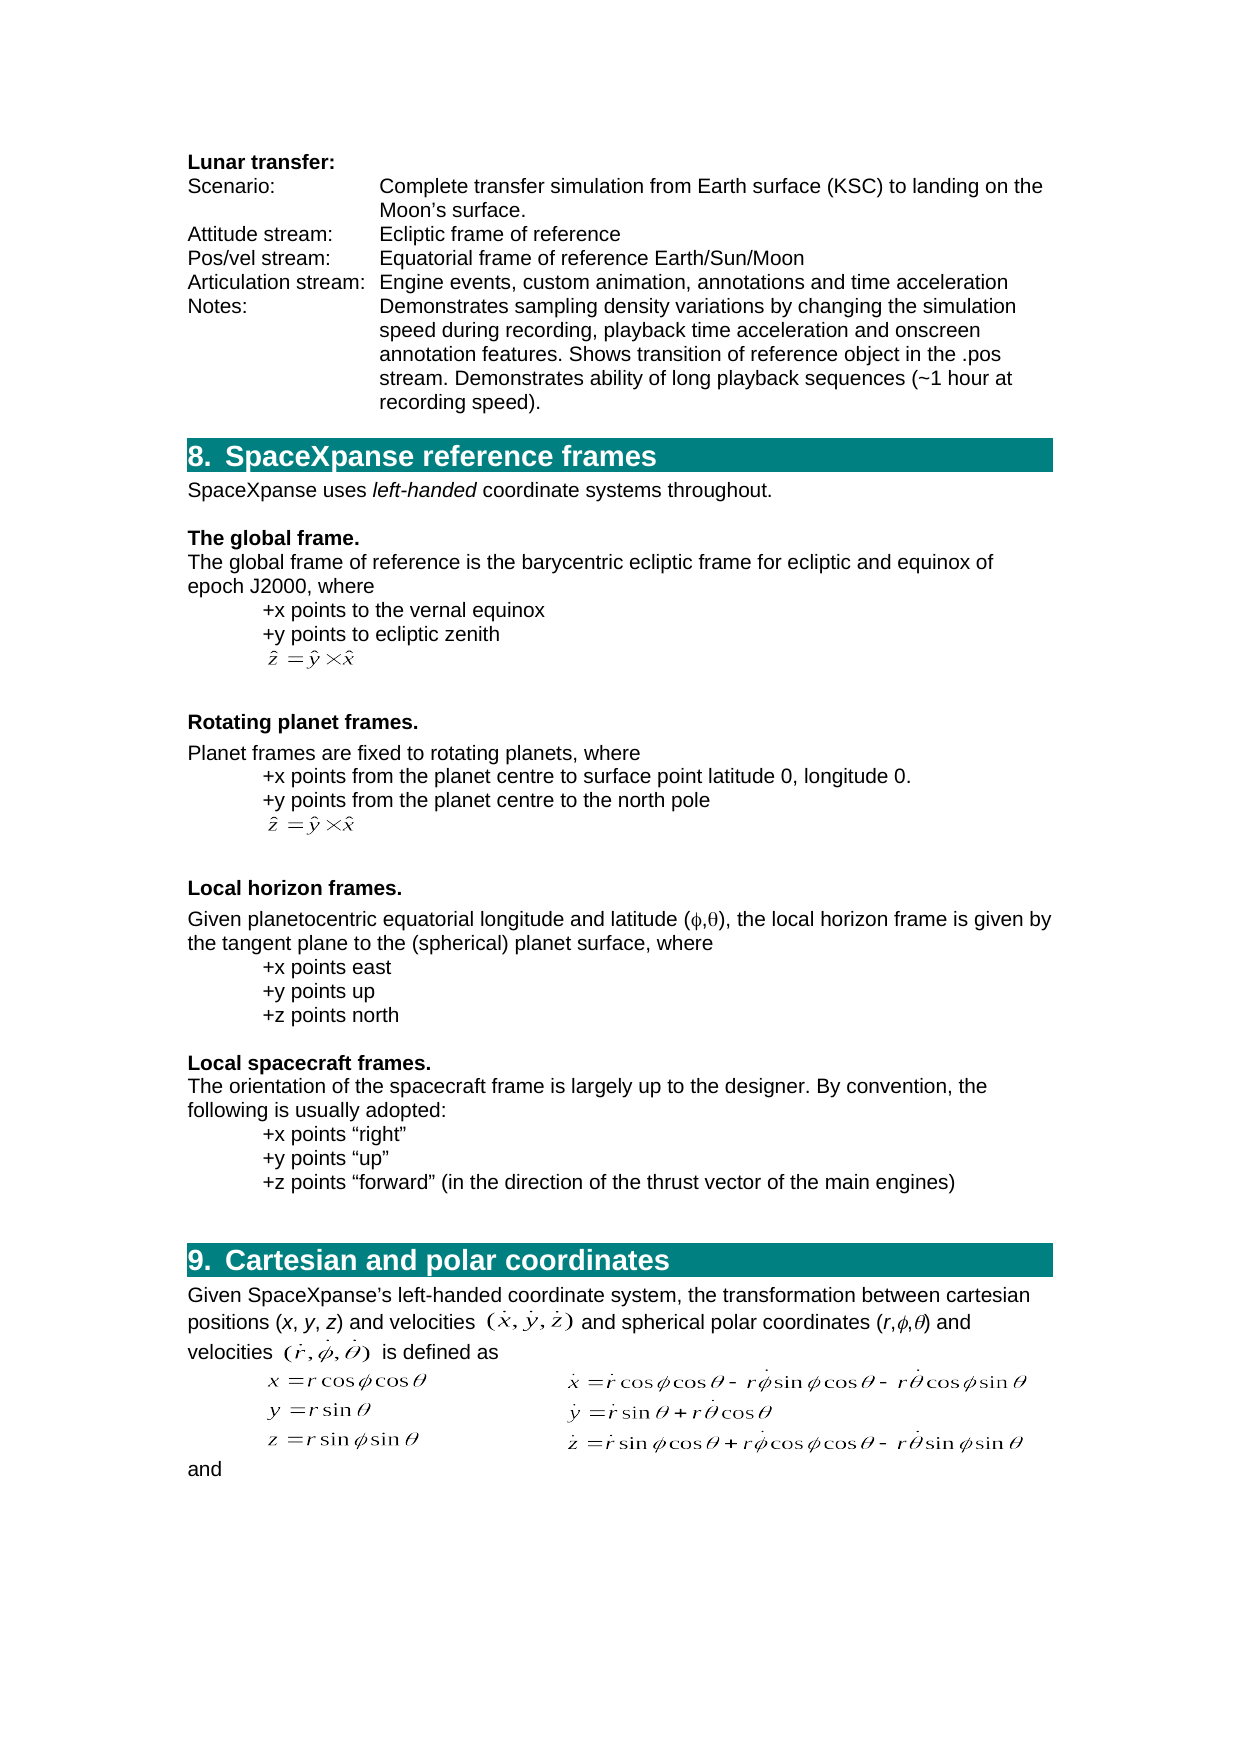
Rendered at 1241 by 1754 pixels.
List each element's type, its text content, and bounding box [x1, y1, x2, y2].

text Local spacecraft frames. [187, 1050, 1053, 1074]
text Pos/vel stream: Equatorial frame of reference Earth/Sun/Moon [187, 246, 1053, 270]
text Given SpaceXpanse’s left-handed coordinate system, the transformation between cartesian positions (x, y, z) and velocities and spherical polar coordinates (r,,) and velocities is defined as [187, 1283, 1053, 1367]
text and [187, 1457, 1053, 1481]
text Lunar transfer: [187, 150, 1053, 174]
text Notes: Demonstrates sampling density variations by changing the simulation speed during recording, playback time acceleration and onscreen annotation features. Shows transition of reference object in the .pos stream. Demonstrates ability of long playback sequences (~1 hour at recording speed). [187, 294, 1053, 413]
text SpaceXpanse uses left-handed coordinate systems throughout. [187, 478, 1053, 502]
text Planet frames are fixed to rotating planets, where [187, 740, 1053, 764]
text Articulation stream: Engine events, custom animation, annotations and time acceleration [187, 270, 1053, 294]
text +y points up [187, 978, 1053, 1002]
text +x points “right” [187, 1122, 1053, 1146]
text Given planetocentric equatorial longitude and latitude (,), the local horizon frame is given by the tangent plane to the (spherical) planet surface, where [187, 906, 1053, 954]
text +y points from the planet centre to the north pole [187, 788, 1053, 812]
subtitle Cartesian and polar coordinates [187, 1243, 1053, 1277]
text +x points from the planet centre to surface point latitude 0, longitude 0. [187, 764, 1053, 788]
subtitle Local horizon frames. [187, 876, 1053, 900]
text +y points “up” [187, 1146, 1053, 1170]
text +z points north [187, 1002, 1053, 1026]
text Attitude stream: Ecliptic frame of reference [187, 222, 1053, 246]
text +y points to ecliptic zenith [187, 622, 1053, 646]
text Scenario: Complete transfer simulation from Earth surface (KSC) to landing on the Moon’s surface. [187, 174, 1053, 222]
text The orientation of the spacecraft frame is largely up to the designer. By convention, the following is usually adopted: [187, 1074, 1053, 1122]
subtitle Rotating planet frames. [187, 710, 1053, 734]
text +x points east [187, 954, 1053, 978]
text +z points “forward” (in the direction of the thrust vector of the main engines) [187, 1170, 1053, 1194]
text The global frame of reference is the barycentric ecliptic frame for ecliptic and equinox of epoch J2000, where [187, 550, 1053, 598]
text The global frame. [187, 526, 1053, 550]
text +x points to the vernal equinox [187, 598, 1053, 622]
subtitle SpaceXpanse reference frames [187, 438, 1053, 472]
